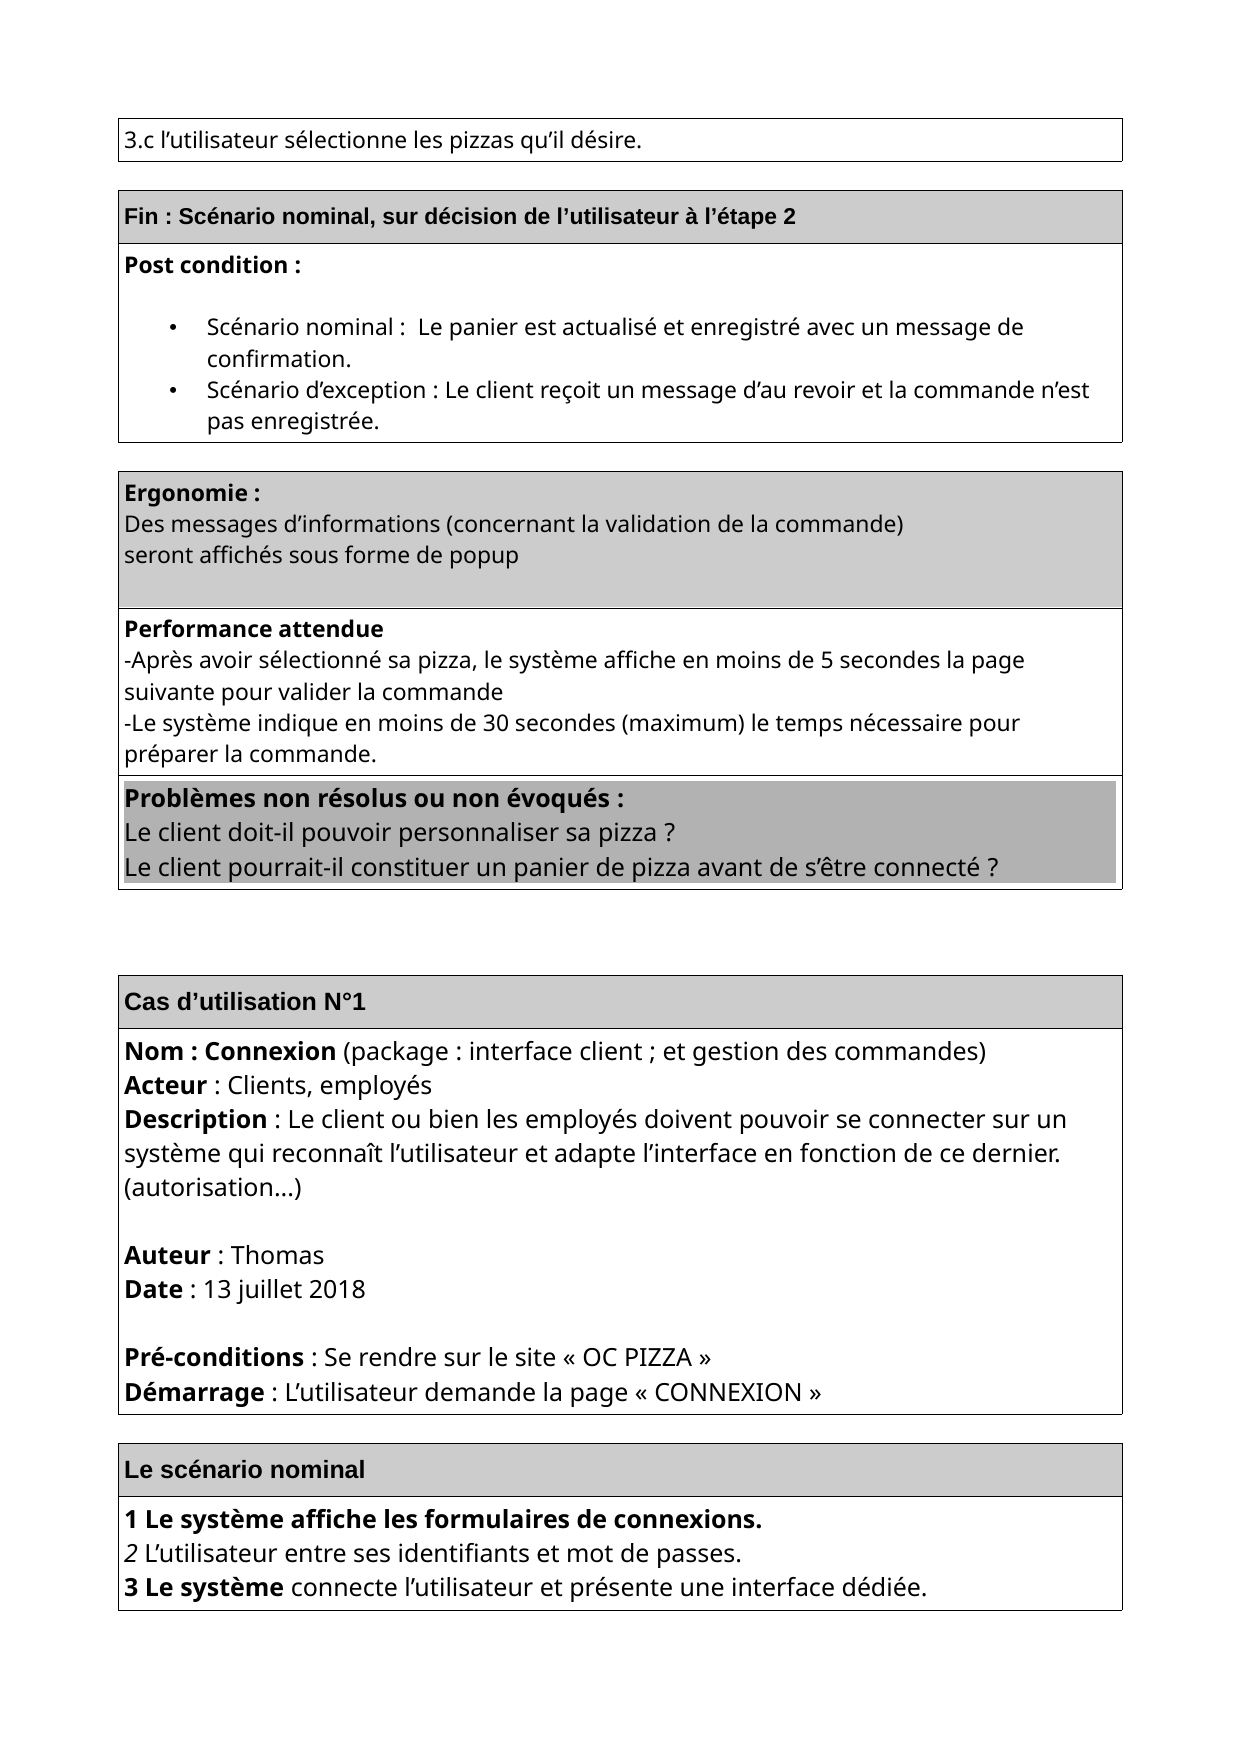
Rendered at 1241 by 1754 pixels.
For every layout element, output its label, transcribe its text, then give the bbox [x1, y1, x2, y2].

table_cell Problèmes non résolus ou non évoqués : Le client doit-il pouvoir personnaliser sa pizza ? Le client pourrait-il constituer un panier de pizza avant de s’être connecté ? [119, 776, 1122, 889]
table_cell Nom : Connexion (package : interface client ; et gestion des commandes) Acteur : Clients, employés Description : Le client ou bien les employés doivent pouvoir se connecter sur un système qui reconnaît l’utilisateur et adapte l’interface en fonction de ce dernier. (autorisation...) Auteur : Thomas Date : 13 juillet 2018 Pré-conditions : Se rendre sur le site « OC PIZZA » Démarrage : L’utilisateur demande la page « CONNEXION » [119, 1029, 1122, 1414]
table_cell Performance attendue -Après avoir sélectionné sa pizza, le système affiche en moins de 5 secondes la page suivante pour valider la commande -Le système indique en moins de 30 secondes (maximum) le temps nécessaire pour préparer la commande. [119, 609, 1122, 775]
table_header Fin : Scénario nominal, sur décision de l’utilisateur à l’étape 2 [119, 191, 1122, 243]
table_cell Post condition : Scénario nominal : Le panier est actualisé et enregistré avec un message de confirmation. Scénario d’exception : Le client reçoit un message d’au revoir et la commande n’est pas enregistrée. [119, 244, 1122, 442]
table_cell 1 Le système affiche les formulaires de connexions. 2 L’utilisateur entre ses identifiants et mot de passes. 3 Le système connecte l’utilisateur et présente une interface dédiée. [119, 1497, 1122, 1610]
table_header Ergonomie : Des messages d’informations (concernant la validation de la commande) seront affichés sous forme de popup [119, 472, 1122, 607]
table_header Le scénario nominal [119, 1444, 1122, 1496]
table_cell 3.c l’utilisateur sélectionne les pizzas qu’il désire. [119, 119, 1122, 161]
table_header Cas d’utilisation N°1 [119, 976, 1122, 1028]
